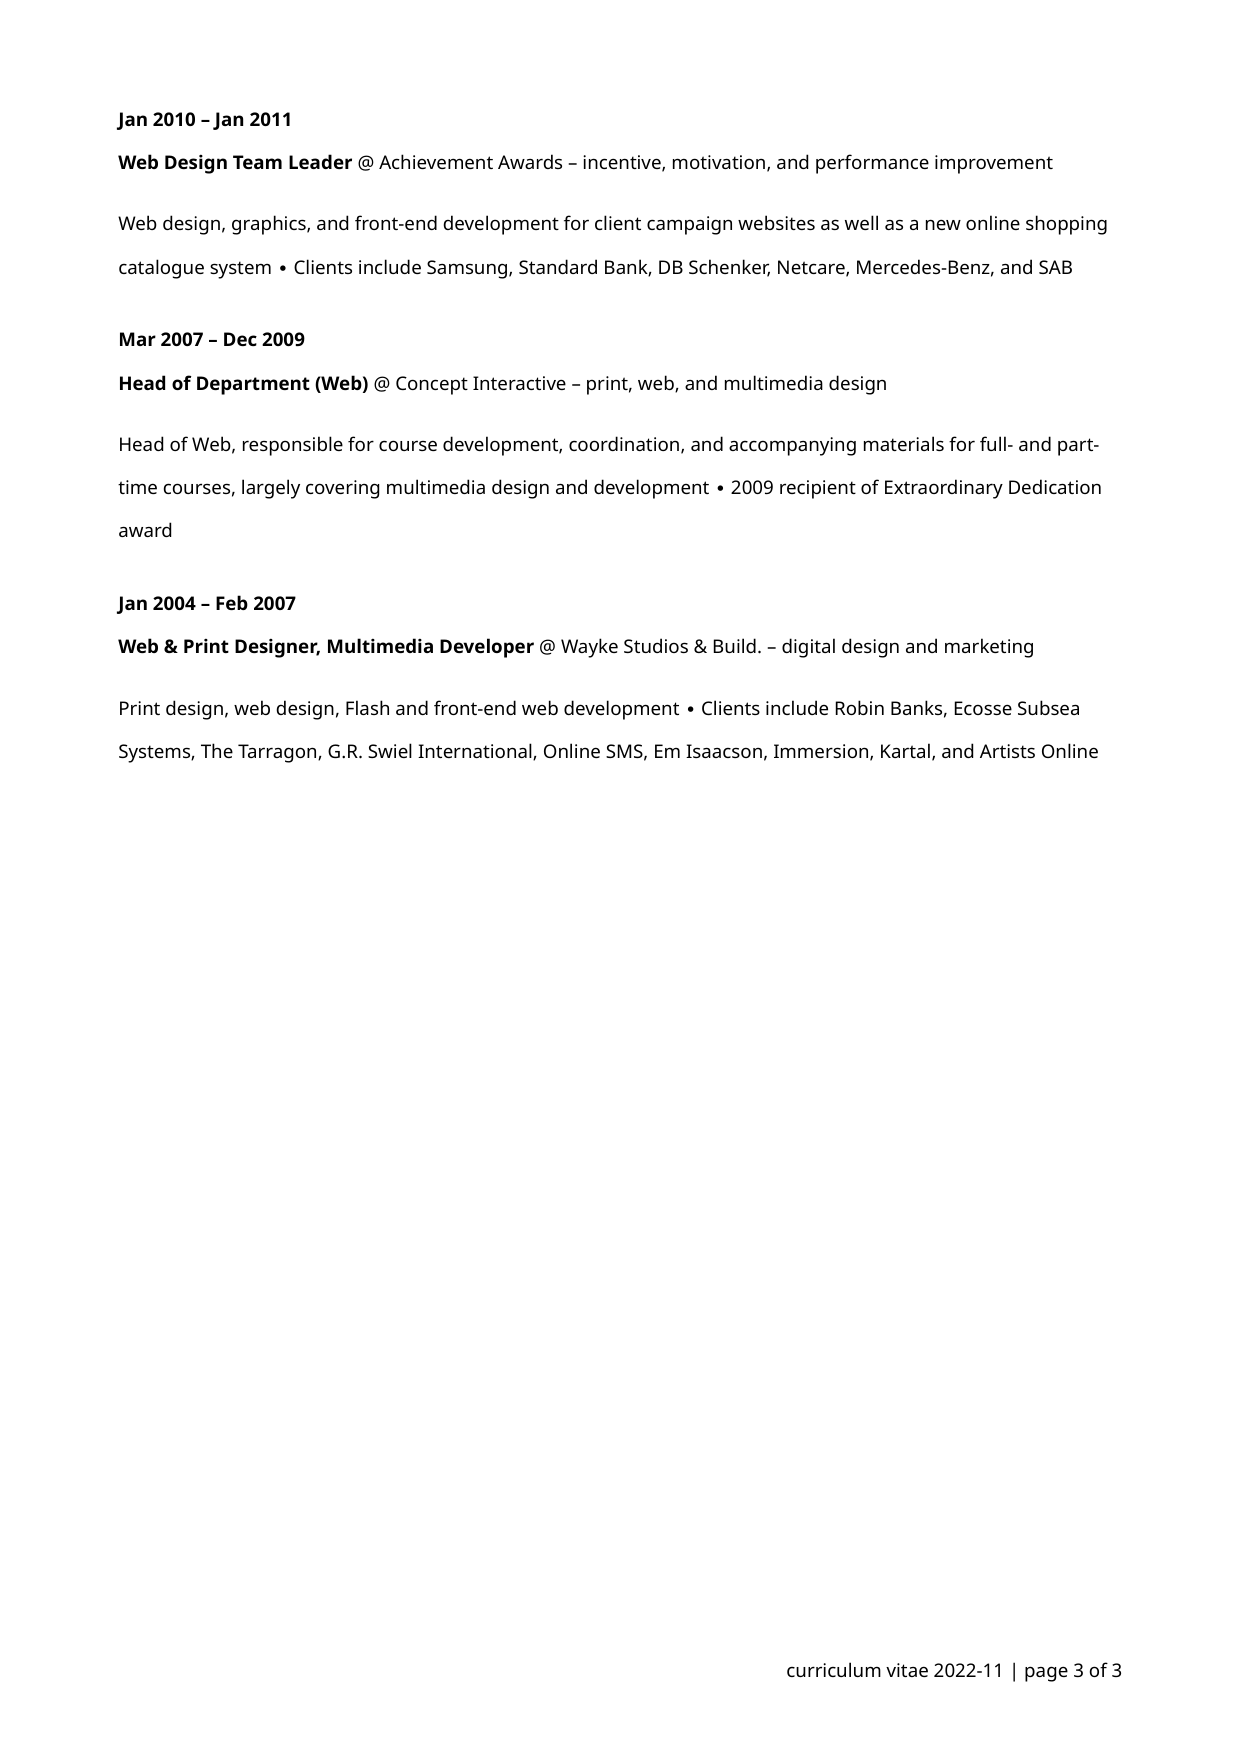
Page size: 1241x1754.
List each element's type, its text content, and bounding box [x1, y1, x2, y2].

text Head of Web, responsible for course development, coordination, and accompanying materials for full- and part-time courses, largely covering multimedia design and development ∙ 2009 recipient of Extraordinary Dedication award [118, 431, 1122, 543]
subtitle Jan 2010 – Jan 2011 Web Design Team Leader @ Achievement Awards – incentive, motivation, and performance improvement [118, 106, 1122, 175]
text Web design, graphics, and front-end development for client campaign websites as well as a new online shopping catalogue system ∙ Clients include Samsung, Standard Bank, DB Schenker, Netcare, Mercedes-Benz, and SAB [118, 211, 1122, 279]
subtitle Mar 2007 – Dec 2009 Head of Department (Web) @ Concept Interactive – print, web, and multimedia design [118, 327, 1122, 396]
text Print design, web design, Flash and front-end web development ∙ Clients include Robin Banks, Ecosse Subsea Systems, The Tarragon, G.R. Swiel International, Online SMS, Em Isaacson, Immersion, Kartal, and Artists Online [118, 695, 1122, 764]
subtitle Jan 2004 – Feb 2007 Web & Print Designer, Multimedia Developer @ Wayke Studios & Build. – digital design and marketing [118, 590, 1122, 659]
